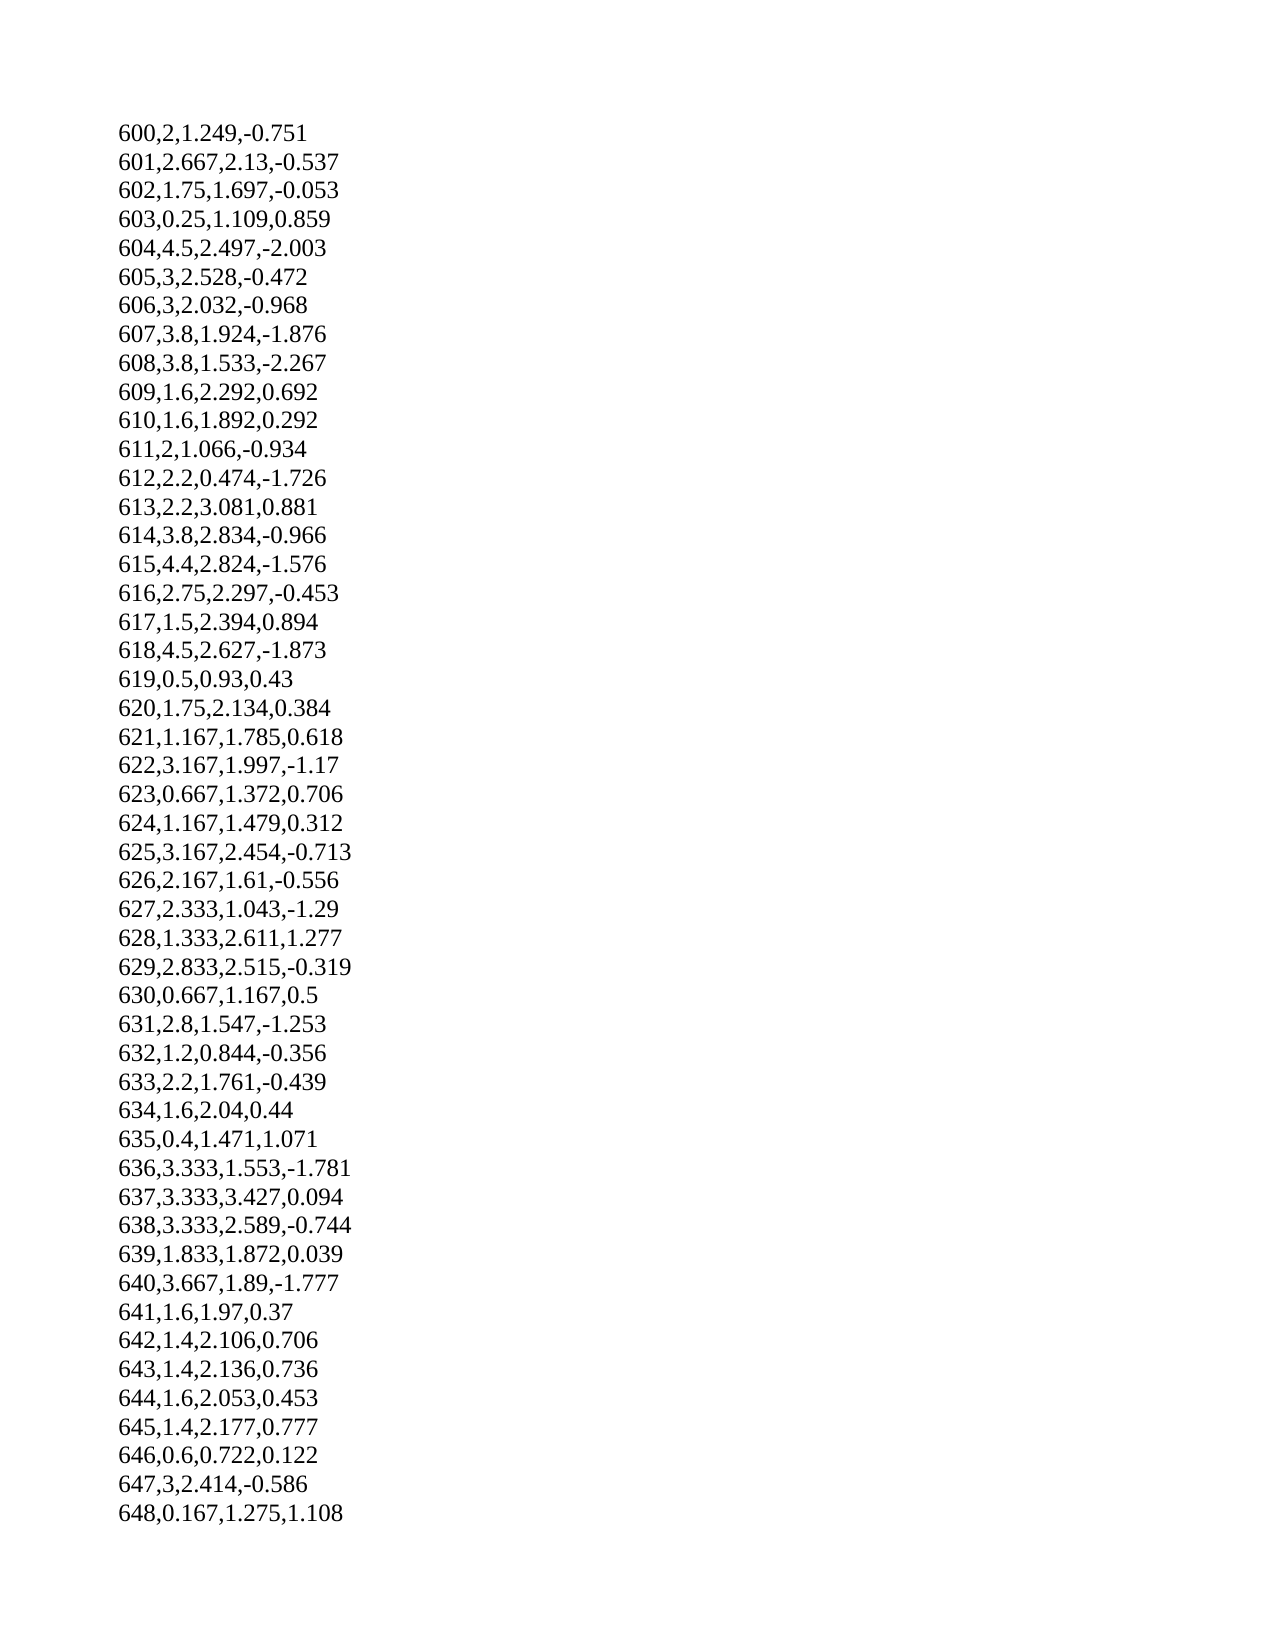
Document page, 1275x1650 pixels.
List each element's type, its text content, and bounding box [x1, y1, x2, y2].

text 624,1.167,1.479,0.312 [118, 808, 1157, 837]
text 645,1.4,2.177,0.777 [118, 1412, 1157, 1441]
text 638,3.333,2.589,-0.744 [118, 1211, 1157, 1239]
text 620,1.75,2.134,0.384 [118, 693, 1157, 722]
text 631,2.8,1.547,-1.253 [118, 1009, 1157, 1038]
text 648,0.167,1.275,1.108 [118, 1498, 1157, 1527]
text 646,0.6,0.722,0.122 [118, 1441, 1157, 1469]
text 643,1.4,2.136,0.736 [118, 1354, 1157, 1383]
text 606,3,2.032,-0.968 [118, 291, 1157, 319]
text 641,1.6,1.97,0.37 [118, 1297, 1157, 1326]
text 608,3.8,1.533,-2.267 [118, 348, 1157, 377]
text 640,3.667,1.89,-1.777 [118, 1268, 1157, 1297]
text 616,2.75,2.297,-0.453 [118, 578, 1157, 607]
text 625,3.167,2.454,-0.713 [118, 837, 1157, 866]
text 615,4.4,2.824,-1.576 [118, 549, 1157, 578]
text 634,1.6,2.04,0.44 [118, 1096, 1157, 1124]
text 630,0.667,1.167,0.5 [118, 981, 1157, 1009]
text 633,2.2,1.761,-0.439 [118, 1067, 1157, 1096]
text 601,2.667,2.13,-0.537 [118, 147, 1157, 176]
text 642,1.4,2.106,0.706 [118, 1326, 1157, 1354]
text 628,1.333,2.611,1.277 [118, 923, 1157, 952]
text 614,3.8,2.834,-0.966 [118, 521, 1157, 549]
text 621,1.167,1.785,0.618 [118, 722, 1157, 751]
text 609,1.6,2.292,0.692 [118, 377, 1157, 406]
text 636,3.333,1.553,-1.781 [118, 1153, 1157, 1182]
text 635,0.4,1.471,1.071 [118, 1124, 1157, 1153]
text 600,2,1.249,-0.751 [118, 118, 1157, 147]
text 603,0.25,1.109,0.859 [118, 204, 1157, 233]
text 639,1.833,1.872,0.039 [118, 1239, 1157, 1268]
text 627,2.333,1.043,-1.29 [118, 894, 1157, 923]
text 623,0.667,1.372,0.706 [118, 779, 1157, 808]
text 618,4.5,2.627,-1.873 [118, 636, 1157, 664]
text 613,2.2,3.081,0.881 [118, 492, 1157, 521]
text 644,1.6,2.053,0.453 [118, 1383, 1157, 1412]
text 632,1.2,0.844,-0.356 [118, 1038, 1157, 1067]
text 622,3.167,1.997,-1.17 [118, 751, 1157, 779]
text 610,1.6,1.892,0.292 [118, 406, 1157, 434]
text 605,3,2.528,-0.472 [118, 262, 1157, 291]
text 602,1.75,1.697,-0.053 [118, 176, 1157, 204]
text 607,3.8,1.924,-1.876 [118, 319, 1157, 348]
text 626,2.167,1.61,-0.556 [118, 866, 1157, 894]
text 617,1.5,2.394,0.894 [118, 607, 1157, 636]
text 637,3.333,3.427,0.094 [118, 1182, 1157, 1211]
text 611,2,1.066,-0.934 [118, 434, 1157, 463]
text 619,0.5,0.93,0.43 [118, 664, 1157, 693]
text 604,4.5,2.497,-2.003 [118, 233, 1157, 262]
text 612,2.2,0.474,-1.726 [118, 463, 1157, 492]
text 629,2.833,2.515,-0.319 [118, 952, 1157, 981]
text 647,3,2.414,-0.586 [118, 1469, 1157, 1498]
